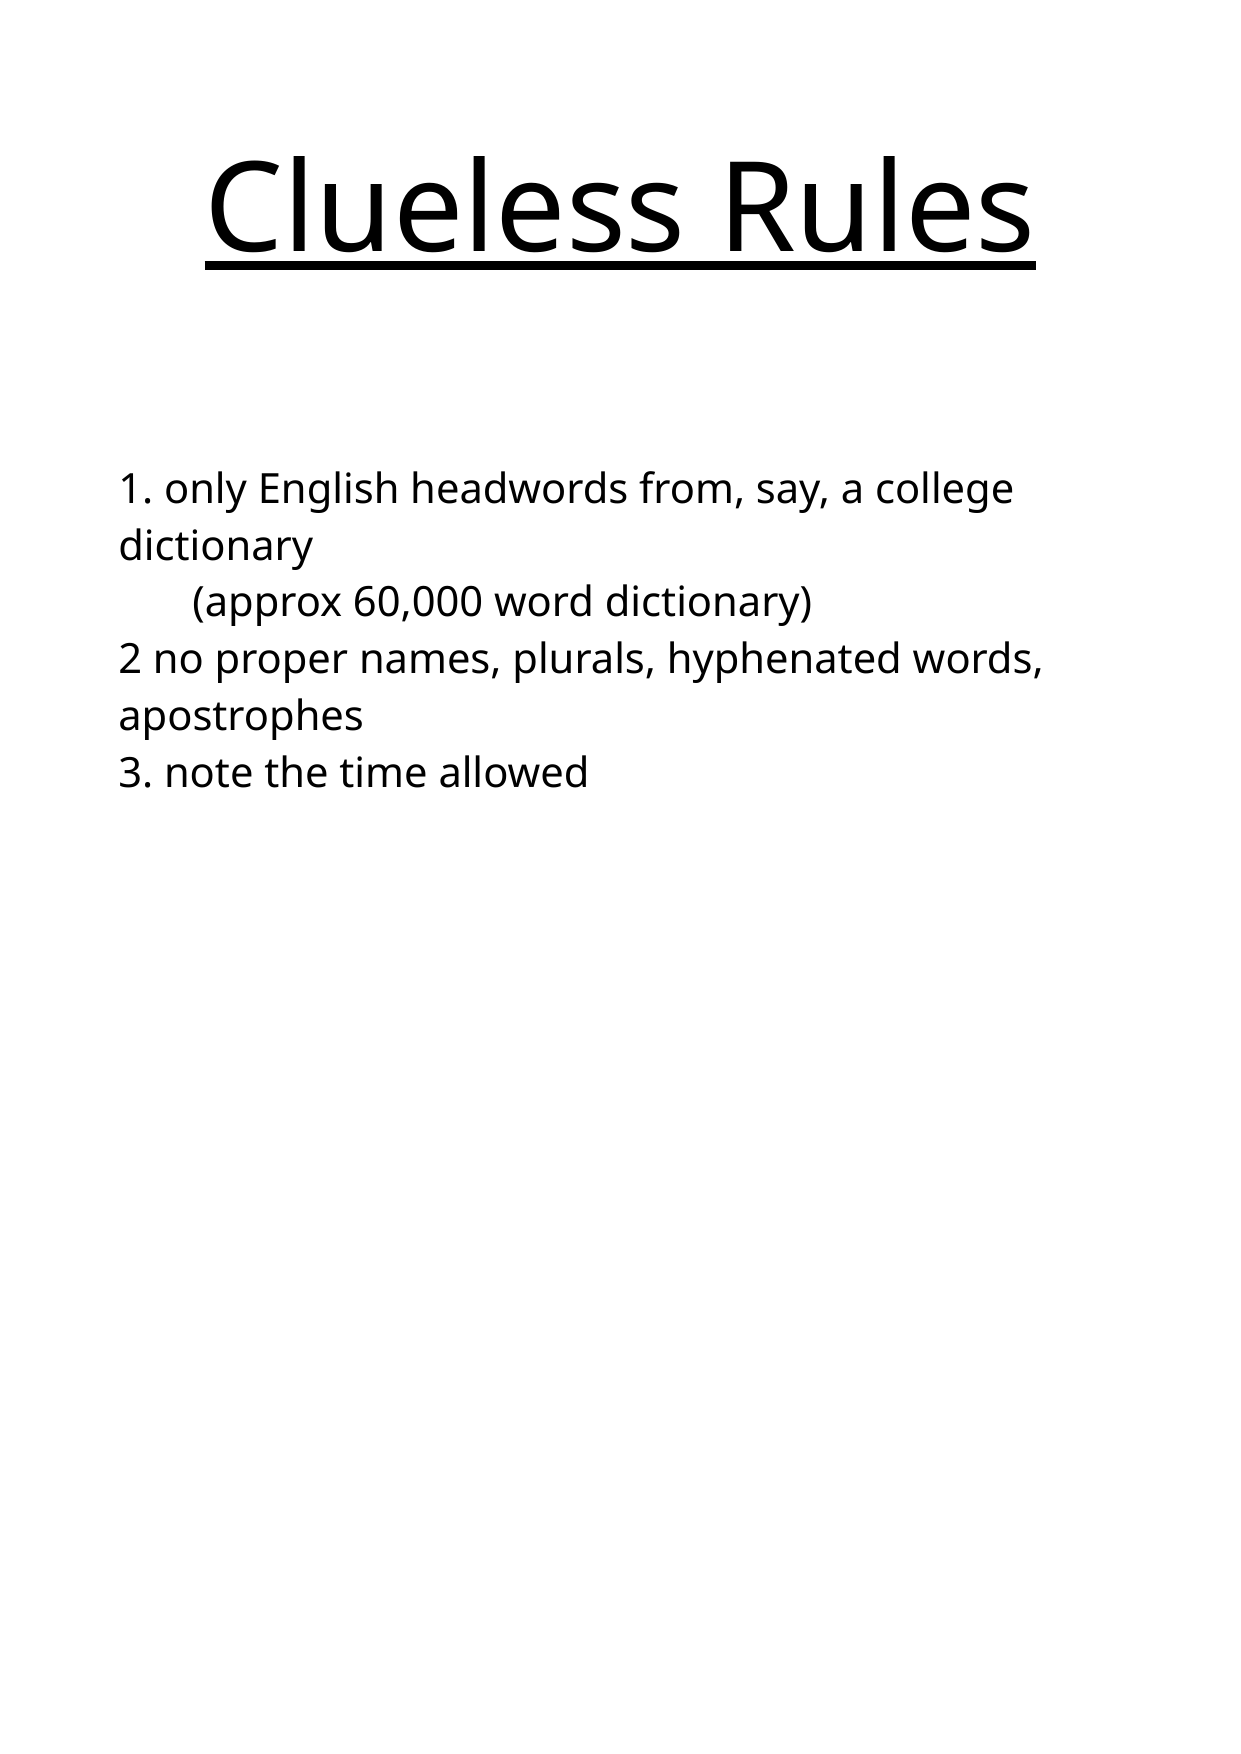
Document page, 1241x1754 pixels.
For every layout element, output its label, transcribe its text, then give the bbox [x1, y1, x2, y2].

text Clueless Rules [118, 118, 1122, 288]
text (approx 60,000 word dictionary) [118, 572, 1122, 629]
text 1. only English headwords from, say, a college dictionary [118, 459, 1122, 572]
text 3. note the time allowed [118, 743, 1122, 799]
text 2 no proper names, plurals, hyphenated words, apostrophes [118, 629, 1122, 743]
